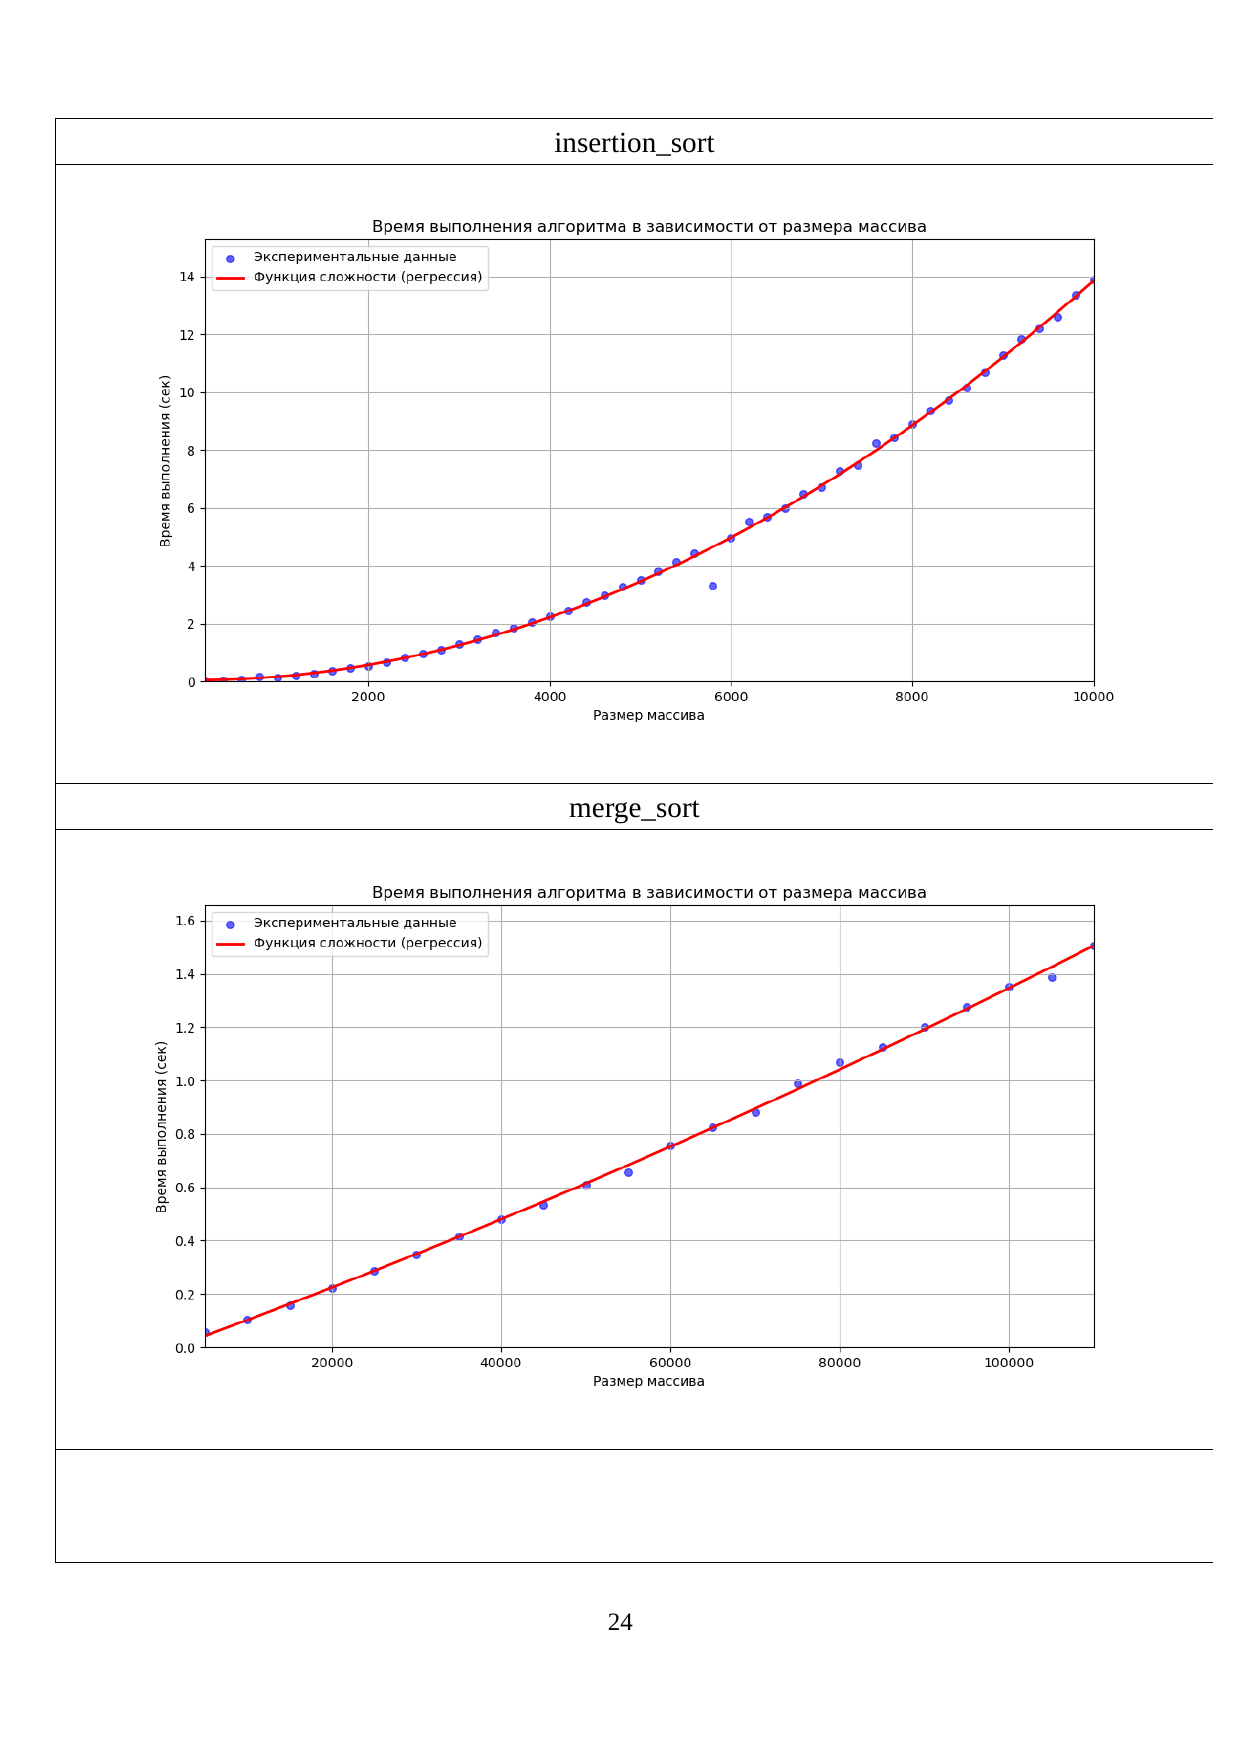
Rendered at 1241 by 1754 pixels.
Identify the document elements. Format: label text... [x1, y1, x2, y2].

table_cell [56, 1450, 1213, 1562]
picture [61, 836, 1208, 1410]
table_cell [56, 165, 1213, 783]
table_cell insertion_sort [56, 119, 1213, 164]
table_cell merge_sort [56, 784, 1213, 829]
table_cell [56, 830, 1213, 1448]
picture [61, 171, 1208, 744]
